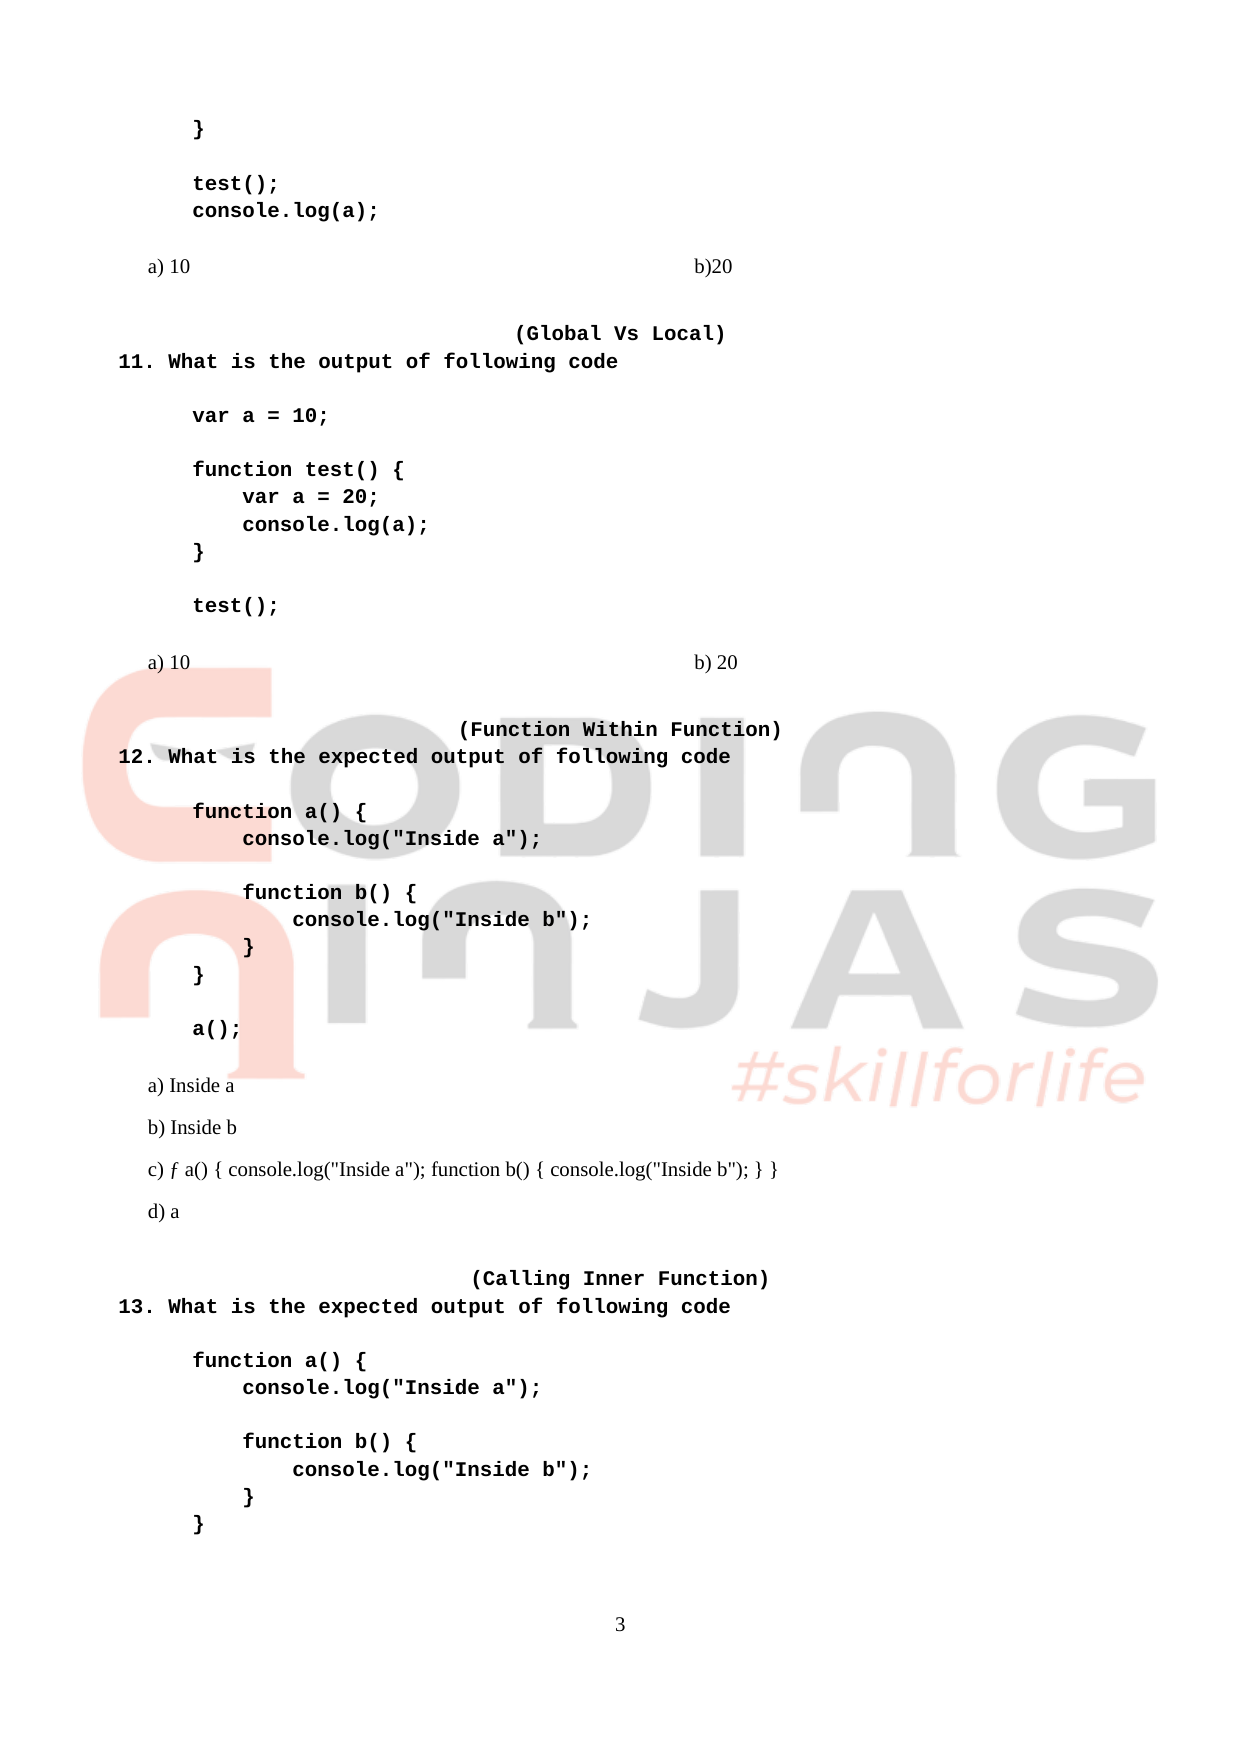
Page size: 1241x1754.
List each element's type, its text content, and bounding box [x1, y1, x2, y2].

text console.log("Inside b"); [192, 1459, 1122, 1482]
text console.log(a); [192, 200, 1122, 223]
text d) a [148, 1199, 1122, 1223]
text } [192, 118, 1122, 142]
text a) Inside a [148, 1072, 1122, 1097]
text } [192, 541, 1122, 564]
text } [192, 937, 1122, 960]
text console.log("Inside b"); [192, 909, 1122, 933]
text test(); [192, 595, 1122, 619]
text (Global Vs Local) [118, 323, 1122, 347]
text test(); [192, 172, 1122, 196]
text console.log("Inside a"); [192, 1377, 1122, 1401]
text a(); [192, 1018, 1122, 1042]
text var a = 20; [192, 487, 1122, 510]
text a) 10 b)20 [148, 254, 1122, 278]
text } [192, 964, 1122, 987]
text (Function Within Function) [118, 719, 1122, 743]
text function b() { [192, 882, 1122, 906]
text function test() { [192, 459, 1122, 483]
text c) ƒ a() { console.log("Inside a"); function b() { console.log("Inside b"); } } [148, 1157, 1122, 1181]
text 11. What is the output of following code [118, 351, 1122, 374]
text function a() { [192, 1350, 1122, 1374]
text 13. What is the expected output of following code [118, 1296, 1122, 1319]
text b) Inside b [148, 1115, 1122, 1139]
text console.log("Inside a"); [192, 828, 1122, 851]
text var a = 10; [192, 405, 1122, 429]
text console.log(a); [192, 514, 1122, 537]
text a) 10 b) 20 [148, 650, 1122, 674]
text function b() { [192, 1432, 1122, 1455]
text 12. What is the expected output of following code [118, 746, 1122, 770]
text function a() { [192, 801, 1122, 824]
text } [192, 1513, 1122, 1537]
text (Calling Inner Function) [118, 1268, 1122, 1292]
text } [192, 1486, 1122, 1509]
